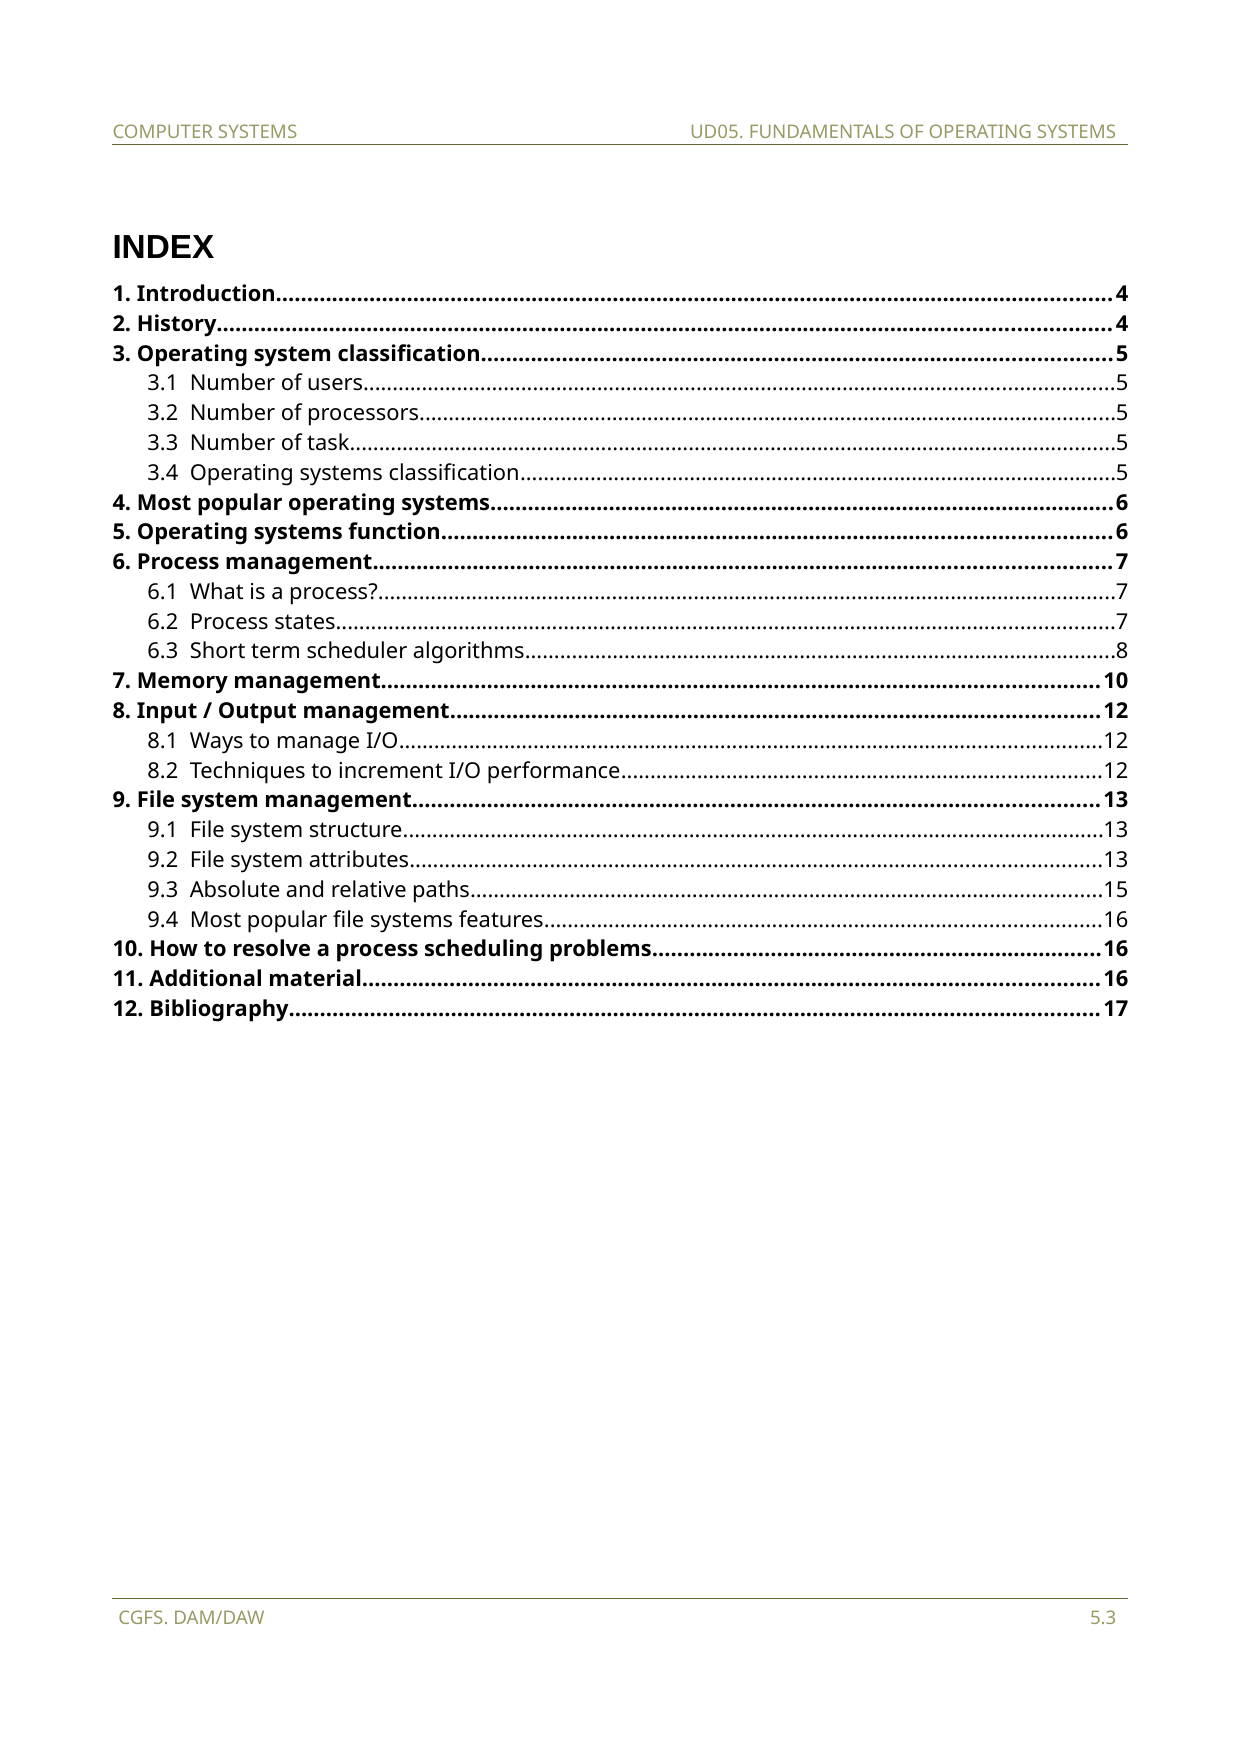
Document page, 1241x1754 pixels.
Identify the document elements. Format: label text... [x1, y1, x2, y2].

text 3.3 Number of task 5 [142, 427, 1128, 457]
text 8.1 Ways to manage I/O 12 [142, 725, 1128, 754]
text 9. File system management 13 [112, 784, 1128, 814]
text 3. Operating system classification 5 [112, 337, 1128, 367]
text 4. Most popular operating systems 6 [112, 486, 1128, 516]
text 11. Additional material 16 [112, 963, 1128, 993]
text 6.2 Process states 7 [142, 606, 1128, 635]
text 7. Memory management 10 [112, 665, 1128, 695]
text 6.1 What is a process? 7 [142, 576, 1128, 606]
text 3.2 Number of processors 5 [142, 397, 1128, 427]
text 2. History 4 [112, 308, 1128, 337]
text 8. Input / Output management 12 [112, 695, 1128, 725]
text 1. Introduction 4 [112, 278, 1128, 308]
subtitle INDEX [112, 227, 1128, 265]
text 12. Bibliography 17 [112, 993, 1128, 1023]
text 9.3 Absolute and relative paths 15 [142, 874, 1128, 903]
text 3.4 Operating systems classification 5 [142, 457, 1128, 486]
text 8.2 Techniques to increment I/O performance 12 [142, 754, 1128, 784]
text 9.2 File system attributes 13 [142, 844, 1128, 874]
text 6. Process management 7 [112, 546, 1128, 576]
text 9.1 File system structure 13 [142, 814, 1128, 844]
text 10. How to resolve a process scheduling problems 16 [112, 933, 1128, 963]
text 5. Operating systems function 6 [112, 516, 1128, 546]
text 9.4 Most popular file systems features 16 [142, 903, 1128, 933]
text 6.3 Short term scheduler algorithms 8 [142, 635, 1128, 665]
text 3.1 Number of users 5 [142, 367, 1128, 397]
